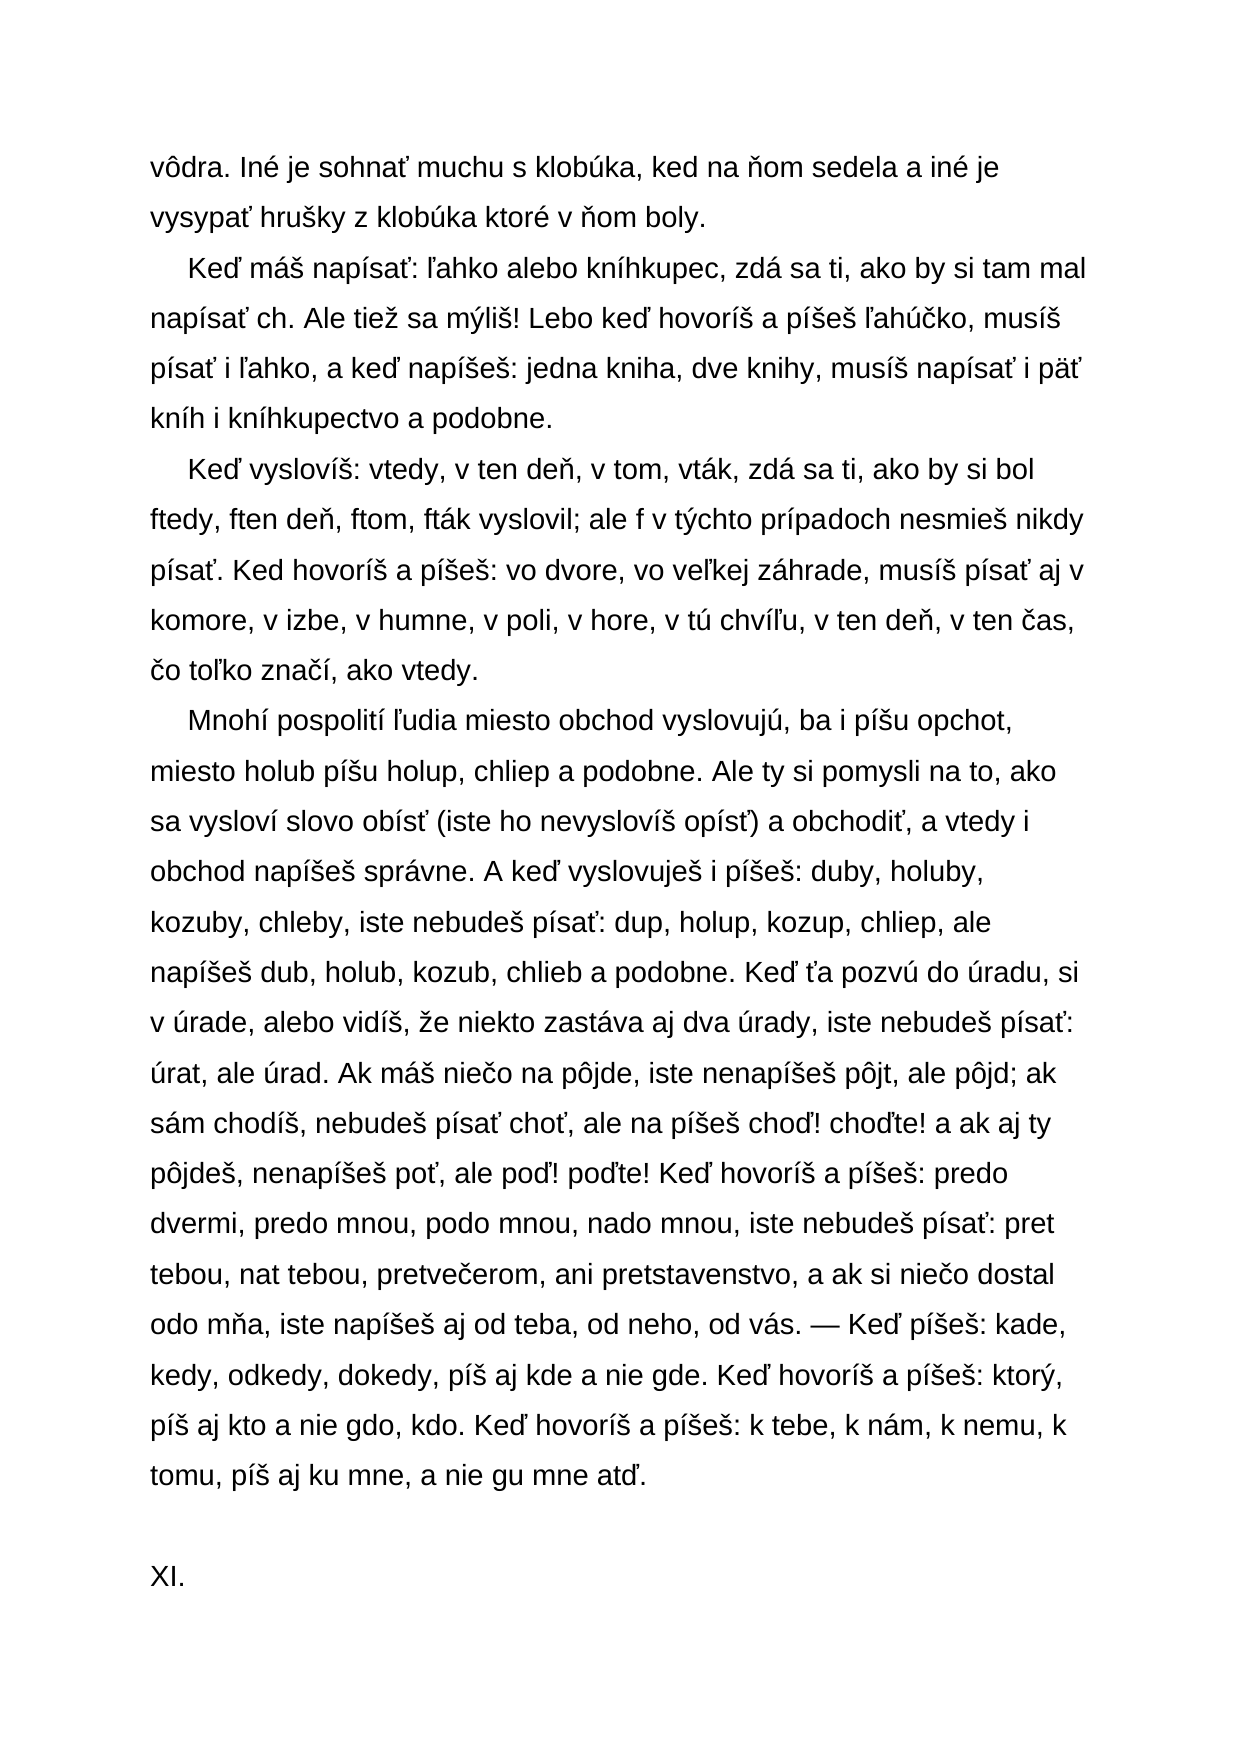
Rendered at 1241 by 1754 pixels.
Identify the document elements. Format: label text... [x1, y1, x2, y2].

text Mnohí pospolití ľudia miesto obchod vy­slovujú, ba i píšu opchot, miesto holub píšu holup, chliep a podobne. Ale ty si pomysli na to, ako sa vysloví slovo obísť (iste ho nevyslovíš opísť) a obchodiť, a vtedy i obchod napíšeš správne. A keď vyslovuješ i píšeš: duby, holuby, kozuby, chleby, iste nebudeš písať: dup, holup, kozup, chliep, ale napíšeš dub, holub, kozub, chlieb a podobne. Keď ťa pozvú do úradu, si v úrade, alebo vidíš, že niekto zastáva aj dva úrady, iste nebudeš písať: úrat, ale úrad. Ak máš niečo na pôjde, iste nenapíšeš pôjt, ale pôjd; ak sám chodíš, nebudeš písať choť, ale na píšeš choď! choďte! a ak aj ty pôjdeš, ne­napíšeš poť, ale poď! poďte! Keď hovoríš a píšeš: predo dvermi, predo mnou, podo mnou, nado mnou, iste nebudeš písať: pret tebou, nat tebou, pretvečerom, ani pretstavenstvo, a ak si niečo dostal odo mňa, iste napíšeš aj od teba, od neho, od vás. — Keď píšeš: kade, kedy, odkedy, dokedy, píš aj kde a nie gde. Keď hovoríš a píšeš: ktorý, píš aj kto a nie gdo, kdo. Keď hovoríš a píšeš: k tebe, k nám, k nemu, k tomu, píš aj ku mne, a nie gu mne atď. [150, 703, 1091, 1492]
text Keď vyslovíš: vtedy, v ten deň, v tom, vták, zdá sa ti, ako by si bol ftedy, ften deň, ftom, fták vyslovil; ale f v týchto prípa­doch nesmieš nikdy písať. Ked hovoríš a píšeš: vo dvore, vo veľkej záhrade, musíš písať aj v komore, v izbe, v humne, v poli, v hore, v tú chvíľu, v ten deň, v ten čas, čo toľko značí, ako vtedy. [150, 452, 1091, 687]
text XI. [150, 1559, 1091, 1592]
text Keď máš napísať: ľahko alebo kníhkupec, zdá sa ti, ako by si tam mal napísať ch. Ale tiež sa mýliš! Lebo keď hovoríš a pí­šeš ľahúčko, musíš písať i ľahko, a keď na­píšeš: jedna kniha, dve knihy, musíš na­písať i päť kníh i kníhkupectvo a podobne. [150, 251, 1091, 435]
text vôdra. Iné je sohnať muchu s klobúka, ked na ňom sedela a iné je vysypať hrušky z klobúka ktoré v ňom boly. [150, 150, 1091, 234]
